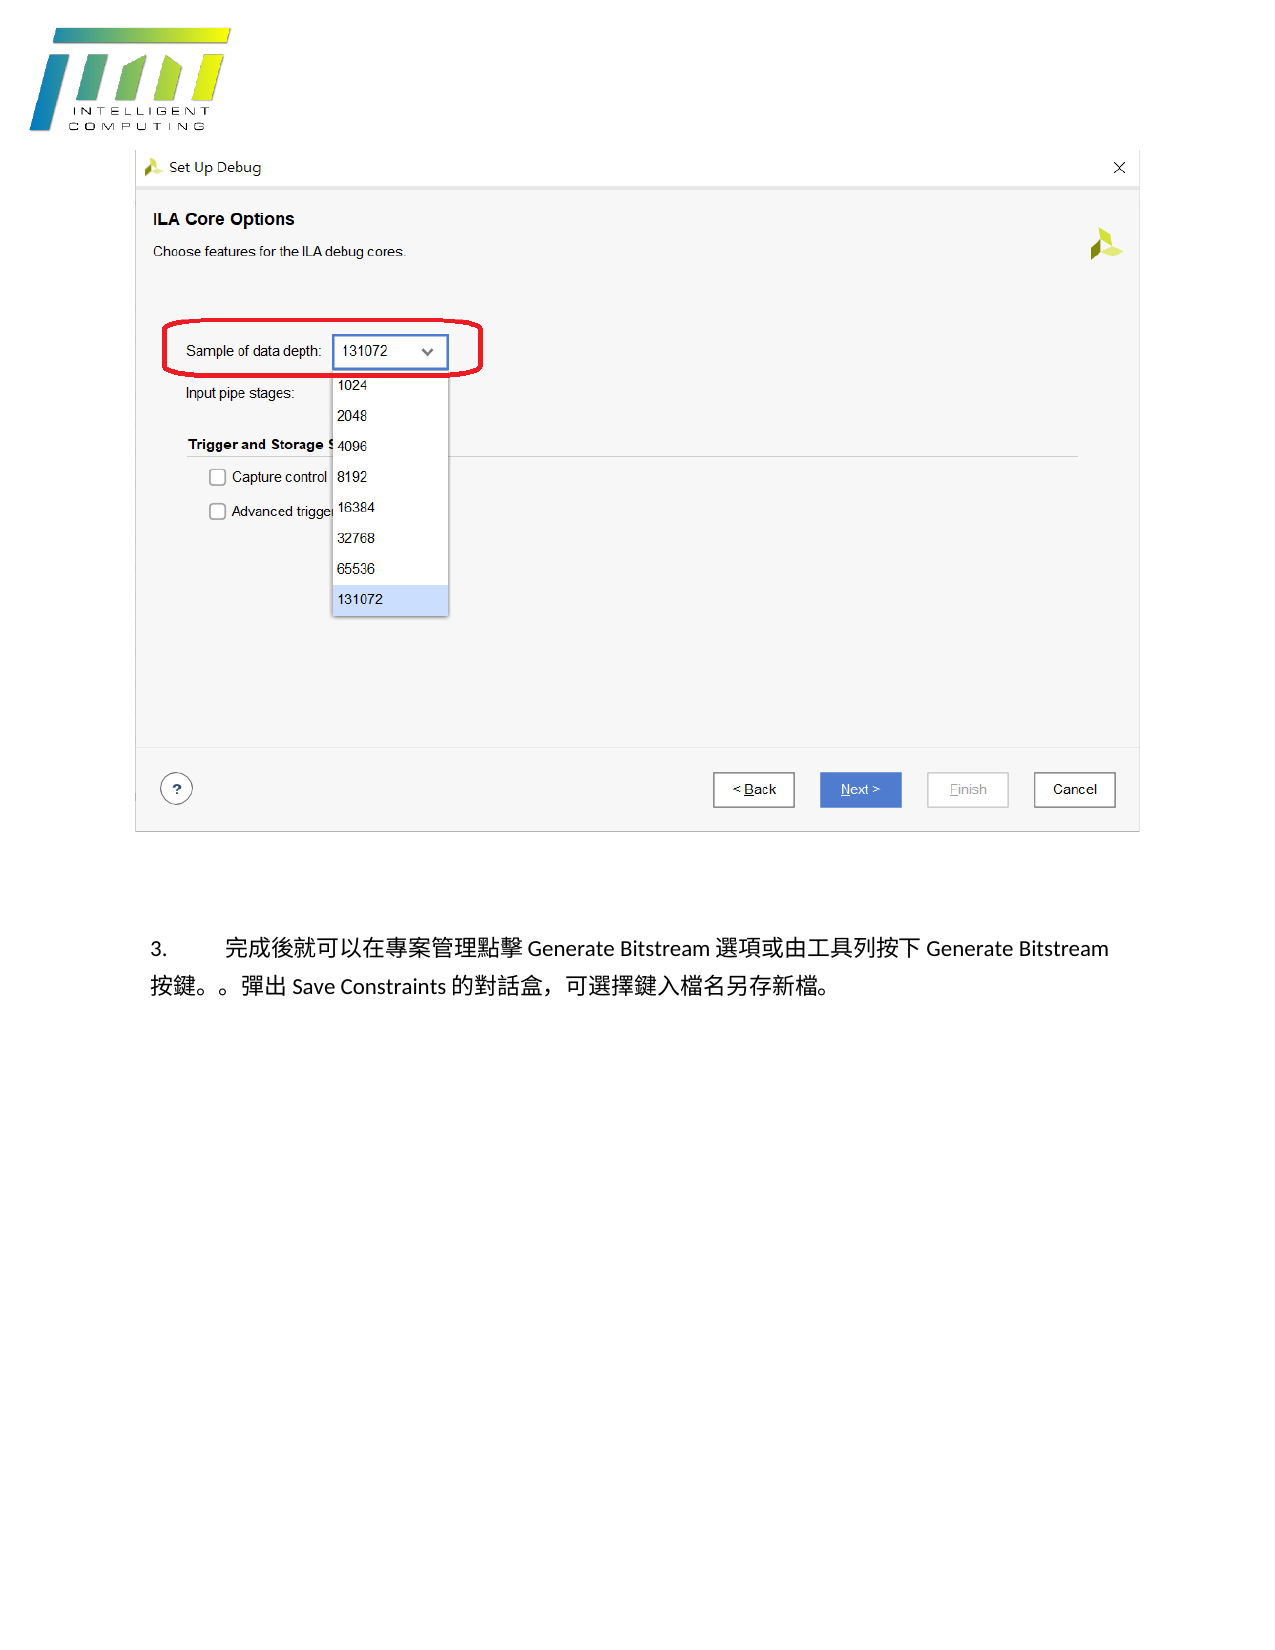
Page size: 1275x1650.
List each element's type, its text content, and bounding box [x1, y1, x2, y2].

text 3. 完成後就可以在專案管理點擊Generate Bitstream選項或由工具列按下Generate Bitstream按鍵。。彈出Save Constraints的對話盒，可選擇鍵入檔名另存新檔。 [150, 929, 1125, 1001]
